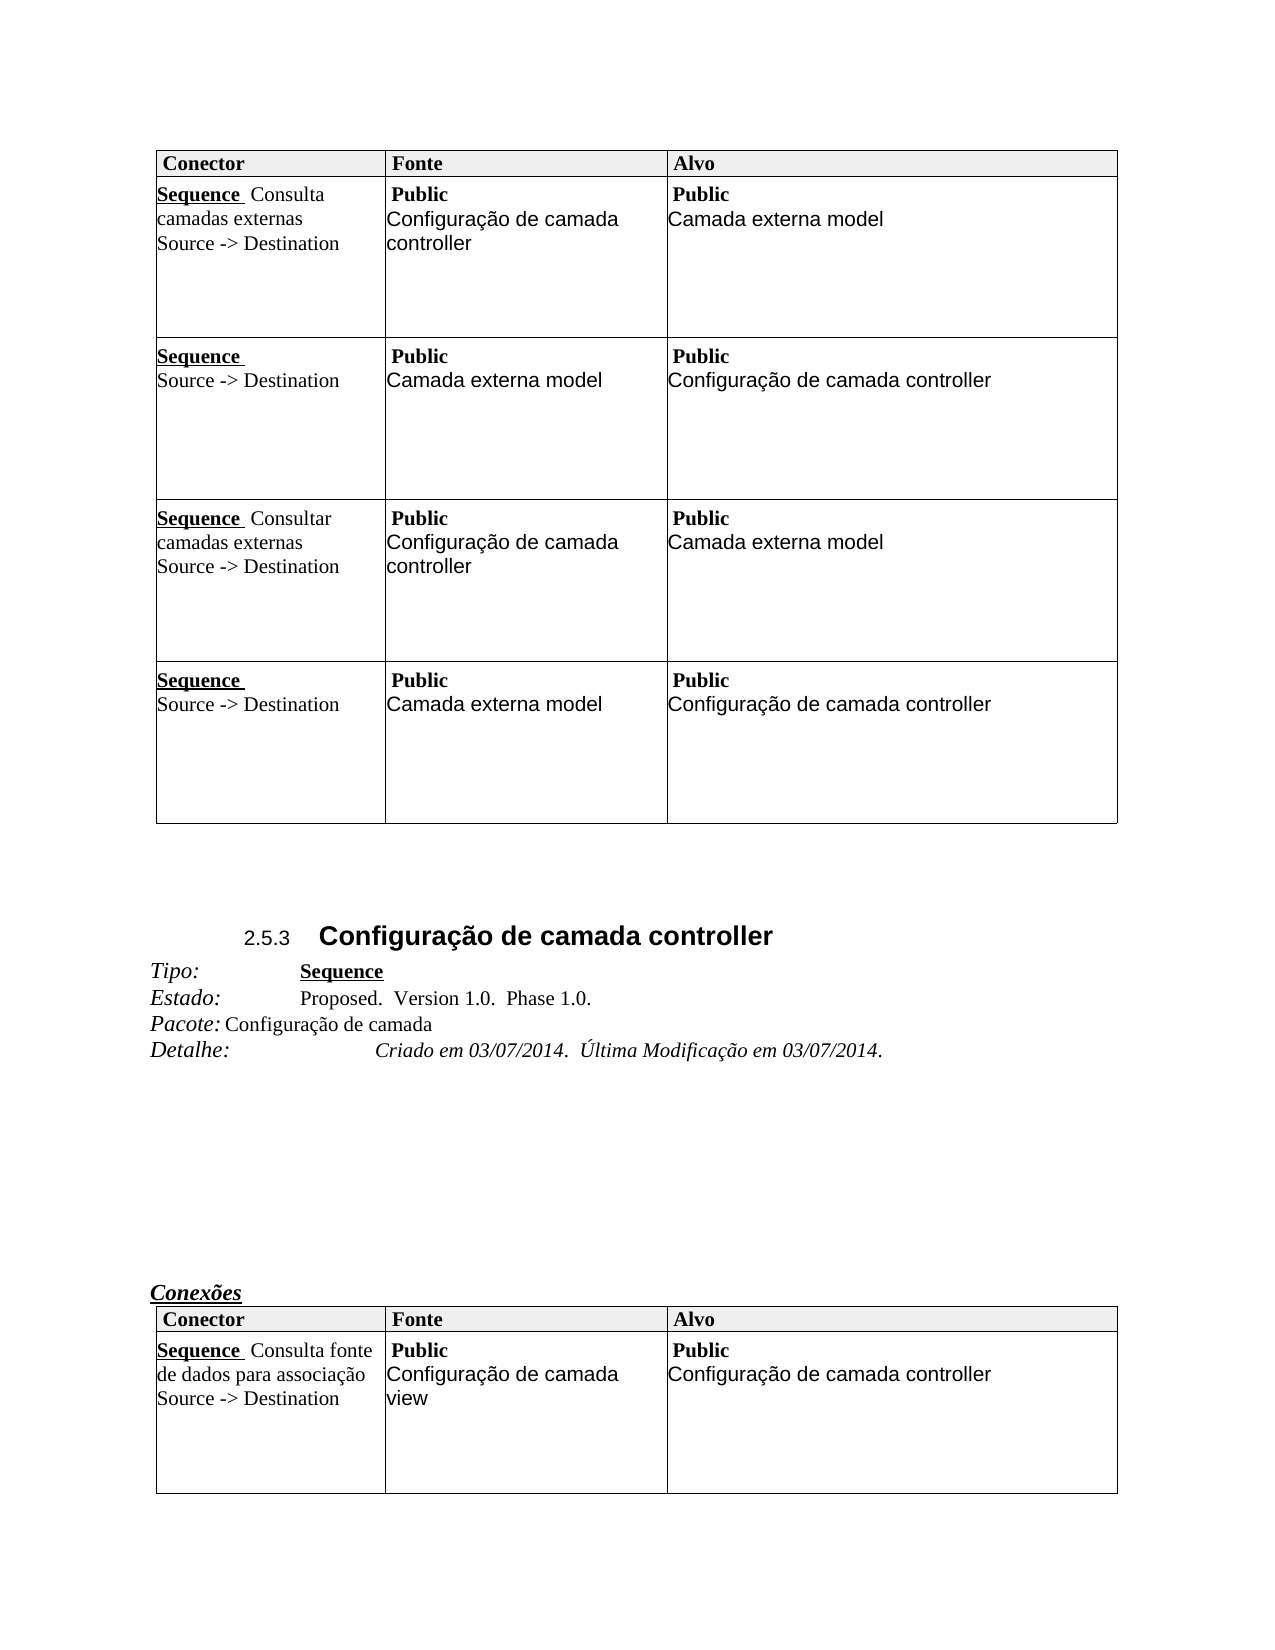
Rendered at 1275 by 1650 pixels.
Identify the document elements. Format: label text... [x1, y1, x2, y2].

table_cell Public Configuração de camada controller [386, 177, 667, 337]
table_cell Sequence Source -> Destination [157, 338, 385, 499]
table_header Fonte [386, 151, 667, 176]
table_cell Public Camada externa model [668, 500, 1117, 661]
table_cell Public Configuração de camada view [386, 1332, 667, 1493]
text Detalhe: Criado em 03/07/2014. Última Modificação em 03/07/2014. [150, 1037, 1125, 1063]
table_header Alvo [668, 1307, 1117, 1331]
text Estado: Proposed. Version 1.0. Phase 1.0. [150, 984, 1125, 1010]
table_cell Sequence Consulta camadas externas Source -> Destination [157, 177, 385, 337]
table_cell Public Camada externa model [386, 662, 667, 823]
table_cell Public Configuração de camada controller [386, 500, 667, 661]
table_header Alvo [668, 151, 1117, 176]
list Configuração de camada controller [244, 920, 1125, 951]
table_cell Public Configuração de camada controller [668, 662, 1117, 823]
table_header Fonte [386, 1307, 667, 1331]
table_cell Public Camada externa model [386, 338, 667, 499]
table_cell Sequence Consultar camadas externas Source -> Destination [157, 500, 385, 661]
text Tipo: Sequence [150, 957, 1125, 984]
table_cell Public Configuração de camada controller [668, 1332, 1117, 1493]
table_header Conector [157, 151, 385, 176]
table_cell Public Camada externa model [668, 177, 1117, 337]
text Conexões [150, 1279, 1125, 1306]
table_header Conector [157, 1307, 385, 1331]
table_cell Public Configuração de camada controller [668, 338, 1117, 499]
text Pacote: Configuração de camada [150, 1010, 1125, 1037]
table_cell Sequence Consulta fonte de dados para associação Source -> Destination [157, 1332, 385, 1493]
table_cell Sequence Source -> Destination [157, 662, 385, 823]
